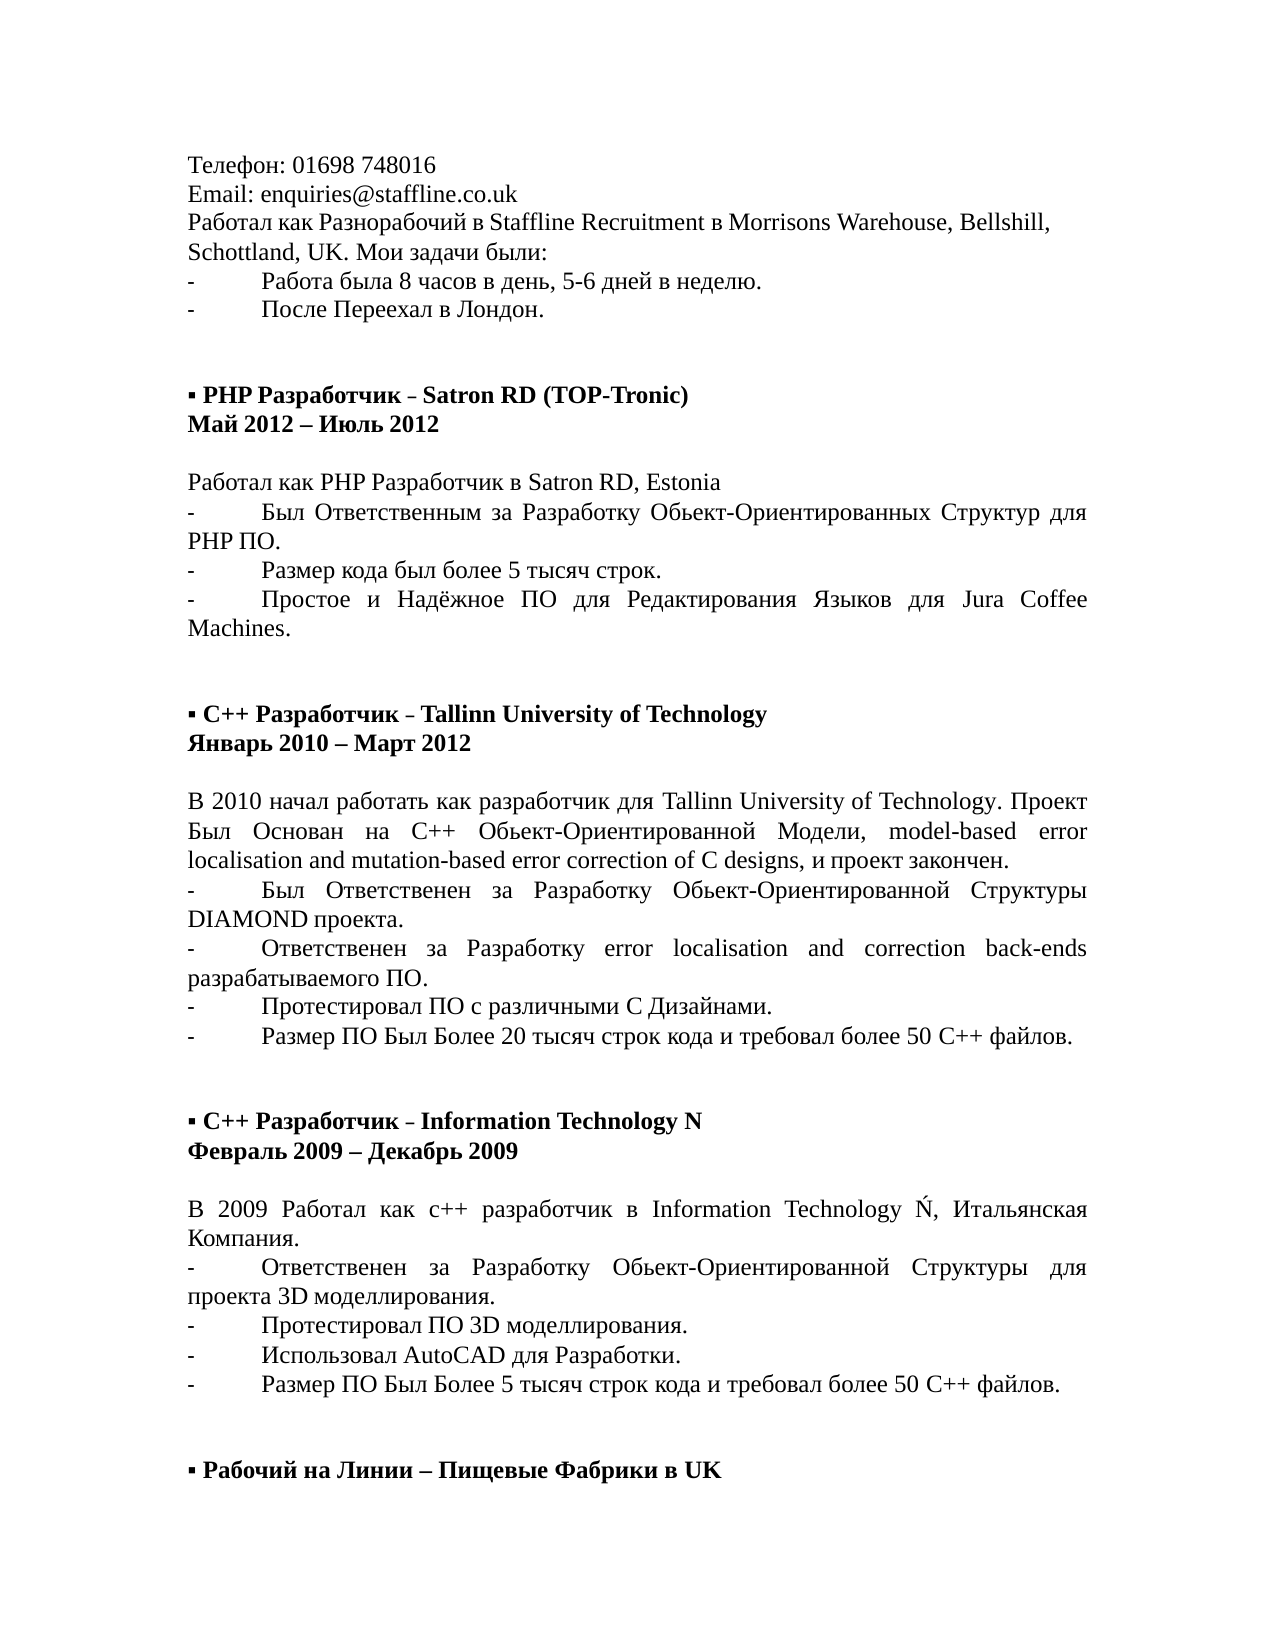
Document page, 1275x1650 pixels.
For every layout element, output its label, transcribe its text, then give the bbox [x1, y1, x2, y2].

text - Работа была 8 часов в день, 5-6 дней в неделю. [187, 266, 1087, 294]
text - Протестировал ПО с различными C Дизайнами. [187, 991, 1087, 1021]
text Май 2012 – Июль 2012 [187, 409, 1087, 439]
text - Был Ответственным за Разработку Обьект-Ориентированных Структур для PHP ПО. [187, 497, 1087, 555]
text Февраль 2009 – Декабрь 2009 [187, 1136, 1087, 1165]
text В 2010 начал работать как разработчик для Tallinn University of Technology. Проект Был Основан на C++ Обьект-Ориентированной Модели, model-based error localisation and mutation-based error correction of C designs, и проект закончен. [187, 786, 1087, 875]
text - Простое и Надёжное ПО для Редактирования Языков для Jura Coffee Machines. [187, 584, 1087, 642]
text ▪ C++ Разработчик – Information Technology N [187, 1106, 1087, 1136]
text - Был Ответственен за Разработку Обьект-Ориентированной Структуры DIAMOND проекта. [187, 875, 1087, 933]
text ▪ Рабочий на Линии – Пищевые Фабрики в UK [187, 1455, 1087, 1484]
text Email: enquiries@staffline.co.uk [187, 179, 1087, 207]
text В 2009 Работал как c++ разработчик в Information Technology Ń, Итальянская Компания. [187, 1194, 1087, 1252]
text Телефон: 01698 748016 [187, 150, 1087, 179]
text - Размер ПО Был Более 5 тысяч строк кода и требовал более 50 C++ файлов. [187, 1369, 1087, 1398]
text Работал как Разнорабочий в Staffline Recruitment в Morrisons Warehouse, Bellshill, Schottland, UK. Мои задачи были: [187, 207, 1087, 266]
text - Ответственен за Разработку Обьект-Ориентированной Структуры для проекта 3D моделлирования. [187, 1252, 1087, 1310]
text - Использовал AutoCAD для Разработки. [187, 1340, 1087, 1369]
text - Ответственен за Разработку error localisation and correction back-ends разрабатываемого ПО. [187, 933, 1087, 991]
text - После Переехал в Лондон. [187, 294, 1087, 323]
text Работал как PHP Разработчик в Satron RD, Estonia [187, 467, 1087, 497]
text - Размер ПО Был Более 20 тысяч строк кода и требовал более 50 C++ файлов. [187, 1021, 1087, 1049]
text Январь 2010 – Март 2012 [187, 728, 1087, 758]
text - Размер кода был более 5 тысяч строк. [187, 555, 1087, 584]
text - Протестировал ПО 3D моделлирования. [187, 1310, 1087, 1340]
text ▪ C++ Разработчик – Tallinn University of Technology [187, 699, 1087, 728]
text ▪ PHP Разработчик – Satron RD (TOP-Tronic) [187, 380, 1087, 409]
